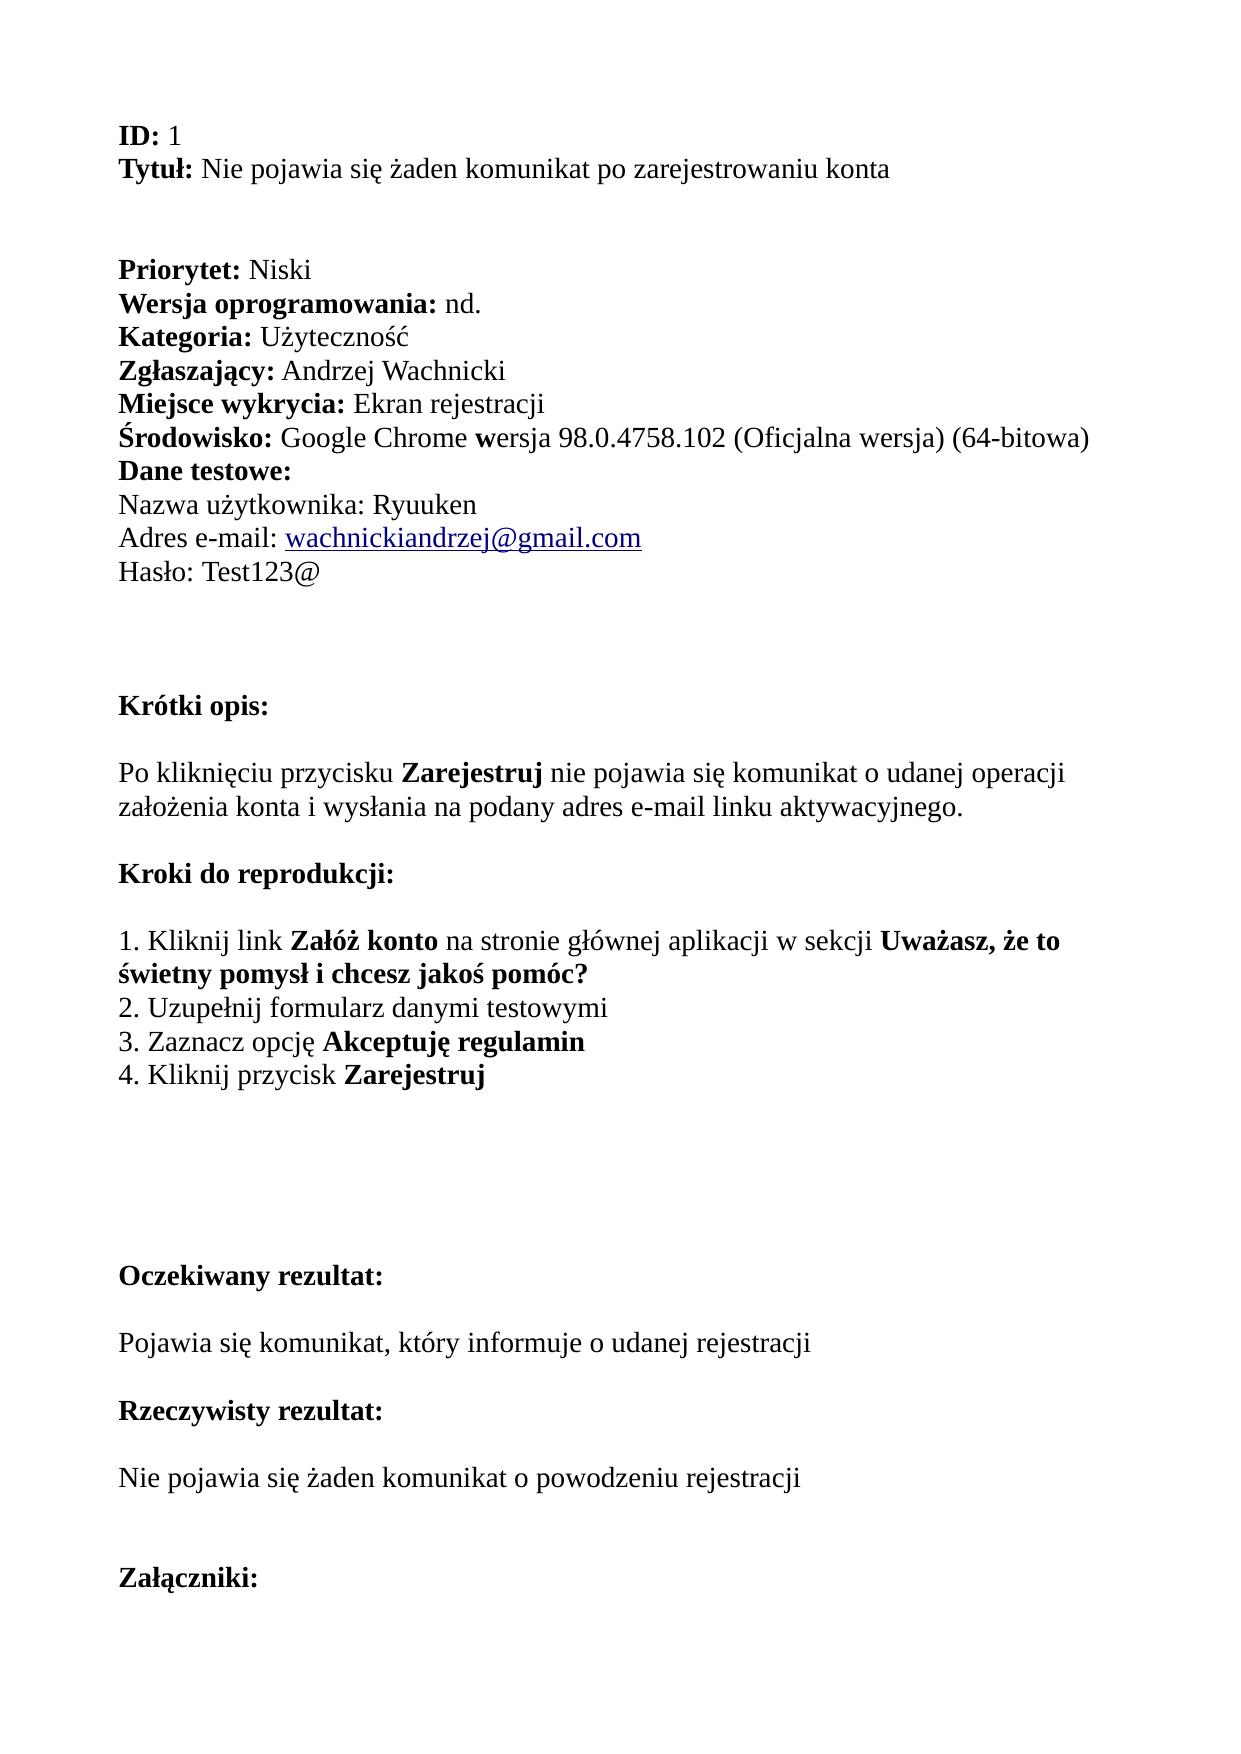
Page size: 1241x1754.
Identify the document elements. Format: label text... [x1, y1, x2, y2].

text 2. Uzupełnij formularz danymi testowymi [118, 990, 1122, 1024]
text Hasło: Test123@ [118, 554, 1122, 588]
text Kroki do reprodukcji: [118, 856, 1122, 889]
text Krótki opis: [118, 688, 1122, 722]
text Wersja oprogramowania: nd. [118, 286, 1122, 319]
text Pojawia się komunikat, który informuje o udanej rejestracji [118, 1326, 1122, 1359]
text Dane testowe: [118, 453, 1122, 487]
text 4. Kliknij przycisk Zarejestruj [118, 1057, 1122, 1091]
text 1. Kliknij link Załóż konto na stronie głównej aplikacji w sekcji Uważasz, że to świetny pomysł i chcesz jakoś pomóc? [118, 923, 1122, 990]
text Nazwa użytkownika: Ryuuken [118, 487, 1122, 521]
text ID: 1 [118, 118, 1122, 152]
text Kategoria: Użyteczność [118, 319, 1122, 353]
text Adres e-mail: wachnickiandrzej@gmail.com [118, 521, 1122, 554]
text Oczekiwany rezultat: [118, 1258, 1122, 1292]
text Nie pojawia się żaden komunikat o powodzeniu rejestracji [118, 1460, 1122, 1493]
text Priorytet: Niski [118, 252, 1122, 286]
text Zgłaszający: Andrzej Wachnicki [118, 353, 1122, 386]
text Środowisko: Google Chrome wersja 98.0.4758.102 (Oficjalna wersja) (64-bitowa) [118, 420, 1122, 453]
text Po kliknięciu przycisku Zarejestruj nie pojawia się komunikat o udanej operacji [118, 755, 1122, 789]
text założenia konta i wysłania na podany adres e-mail linku aktywacyjnego. [118, 789, 1122, 822]
text Załączniki: [118, 1560, 1122, 1594]
text Miejsce wykrycia: Ekran rejestracji [118, 386, 1122, 420]
text Rzeczywisty rezultat: [118, 1393, 1122, 1426]
text 3. Zaznacz opcję Akceptuję regulamin [118, 1024, 1122, 1057]
text Tytuł: Nie pojawia się żaden komunikat po zarejestrowaniu konta [118, 152, 1122, 185]
